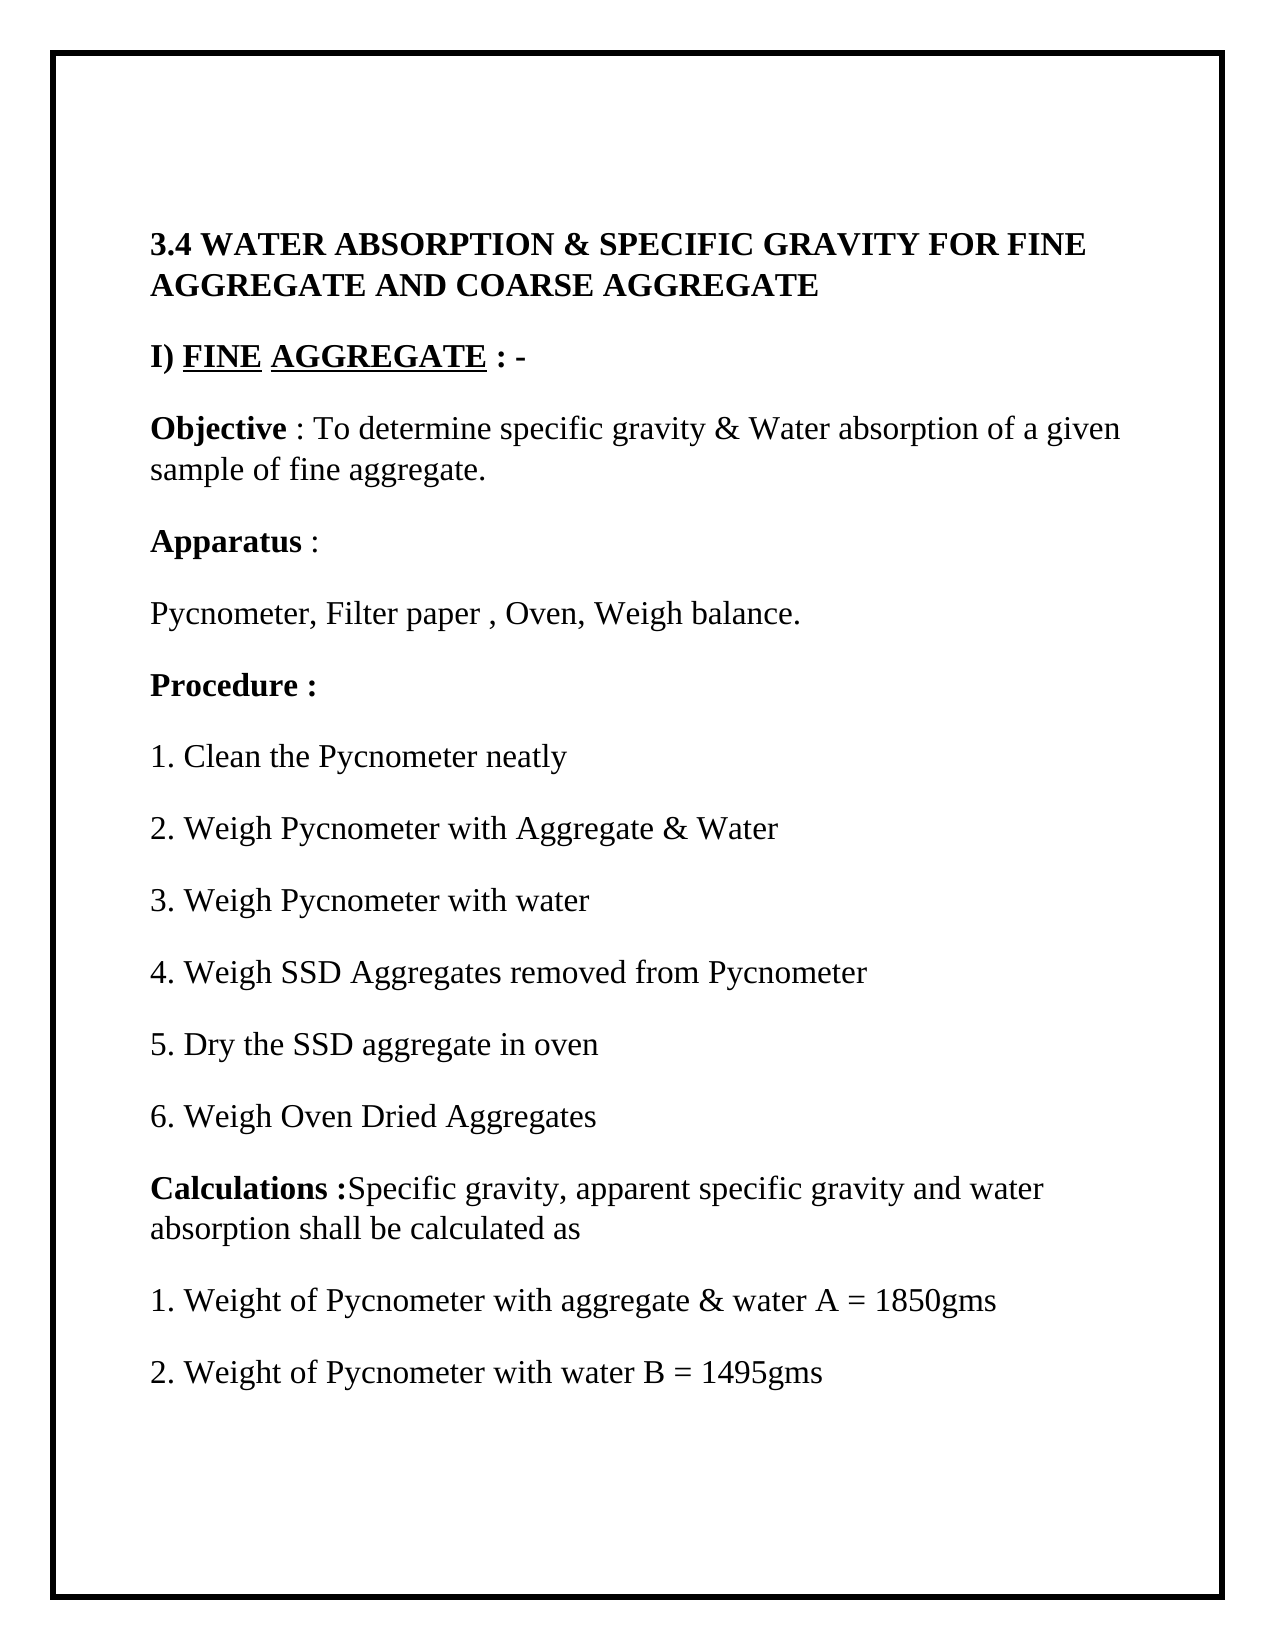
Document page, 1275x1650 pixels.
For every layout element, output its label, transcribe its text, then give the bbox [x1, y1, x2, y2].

text 2. Weight of Pycnometer with water B = 1495gms [150, 1350, 1125, 1391]
text 3.4 WATER ABSORPTION & SPECIFIC GRAVITY FOR FINE AGGREGATE AND COARSE AGGREGATE [150, 222, 1125, 303]
text Calculations :Specific gravity, apparent specific gravity and water absorption shall be calculated as [150, 1166, 1125, 1247]
text 6. Weigh Oven Dried Aggregates [150, 1094, 1125, 1134]
text 2. Weigh Pycnometer with Aggregate & Water [150, 806, 1125, 847]
text Objective : To determine specific gravity & Water absorption of a given sample of fine aggregate. [150, 406, 1125, 487]
text 1. Clean the Pycnometer neatly [150, 734, 1125, 775]
text Pycnometer, Filter paper , Oven, Weigh balance. [150, 591, 1125, 631]
text 5. Dry the SSD aggregate in oven [150, 1022, 1125, 1062]
text Procedure : [150, 662, 1125, 703]
text Apparatus : [150, 519, 1125, 559]
text 4. Weigh SSD Aggregates removed from Pycnometer [150, 950, 1125, 991]
text 3. Weigh Pycnometer with water [150, 878, 1125, 919]
text I) FINE AGGREGATE : - [150, 334, 1125, 375]
text 1. Weight of Pycnometer with aggregate & water A = 1850gms [150, 1278, 1125, 1319]
